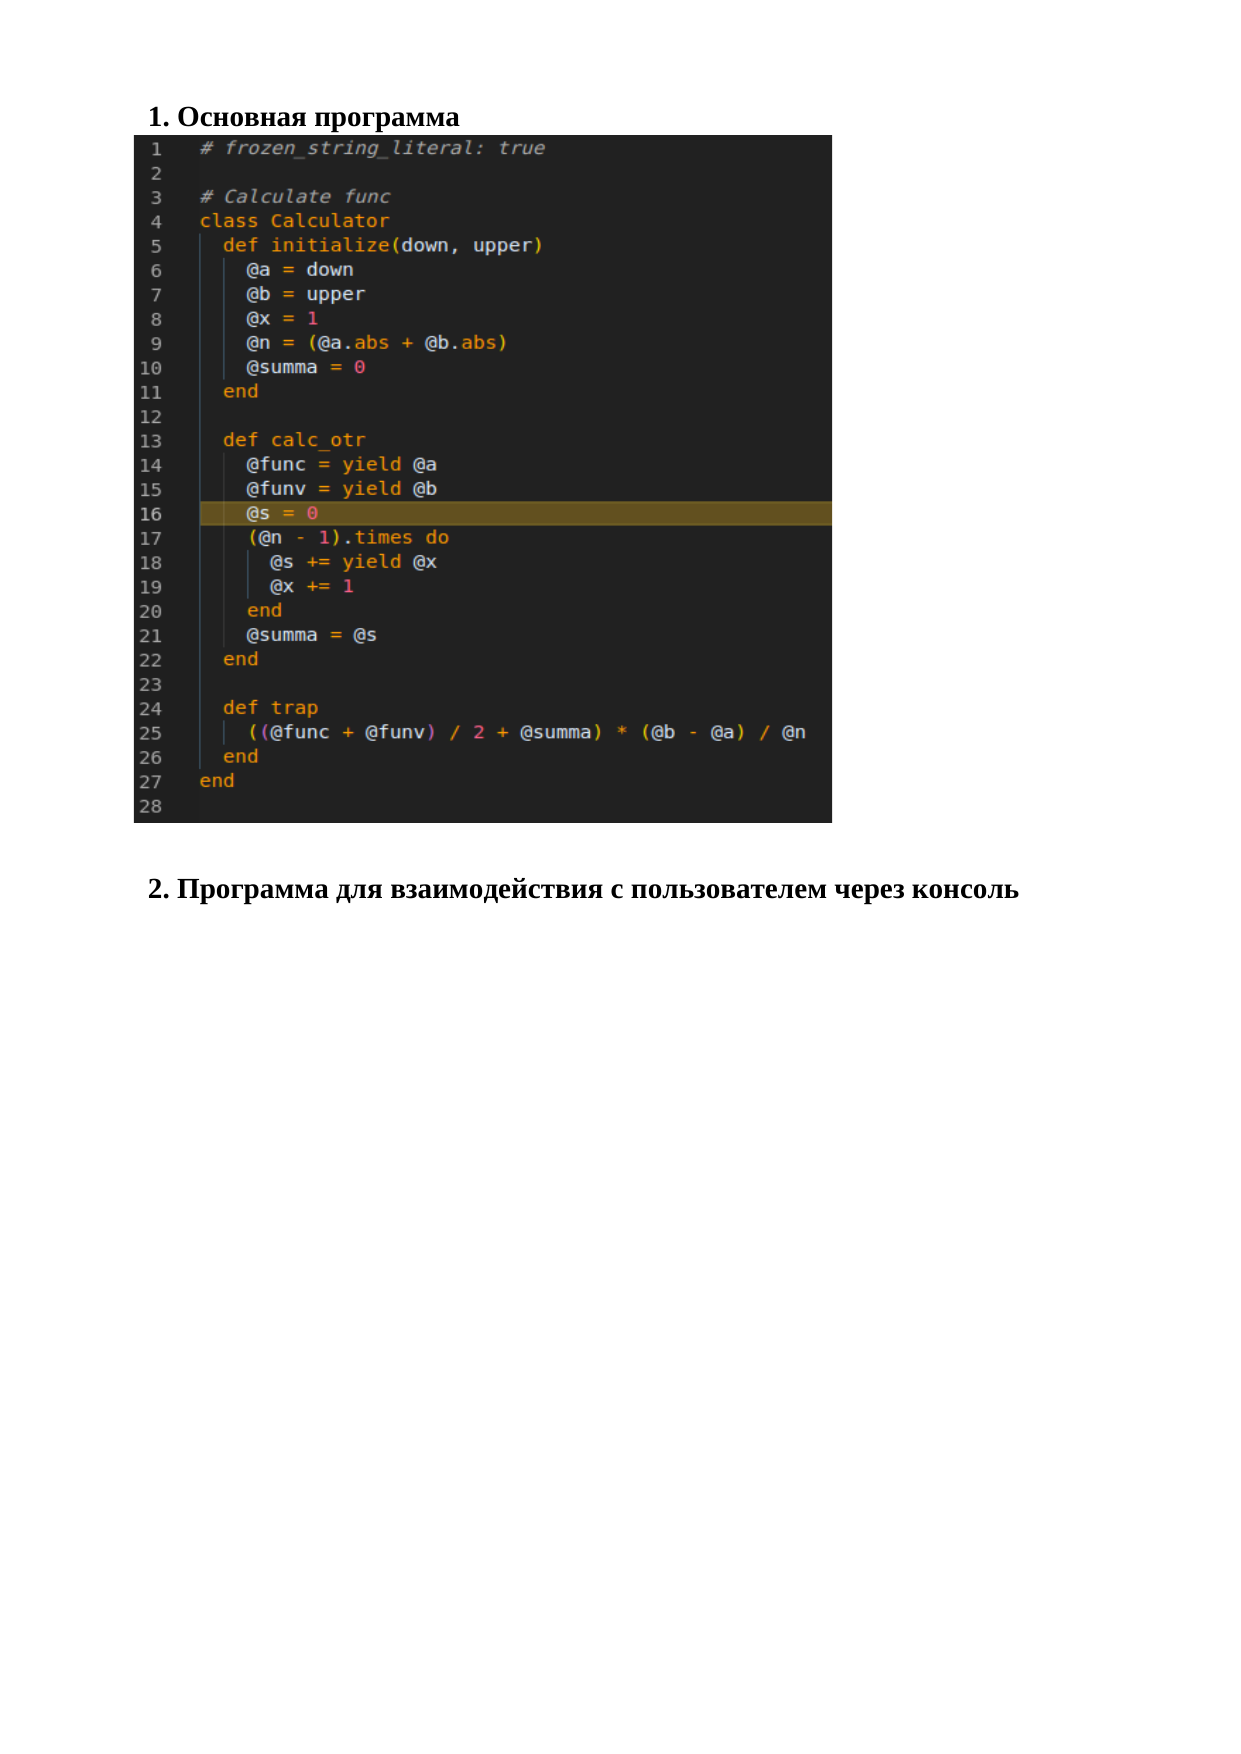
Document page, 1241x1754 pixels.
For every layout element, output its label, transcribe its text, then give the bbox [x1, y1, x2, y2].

picture [133, 135, 833, 823]
text 2. Программа для взаимодействия с пользователем через консоль [148, 871, 1181, 904]
text 1. Основная программа [148, 99, 1181, 133]
